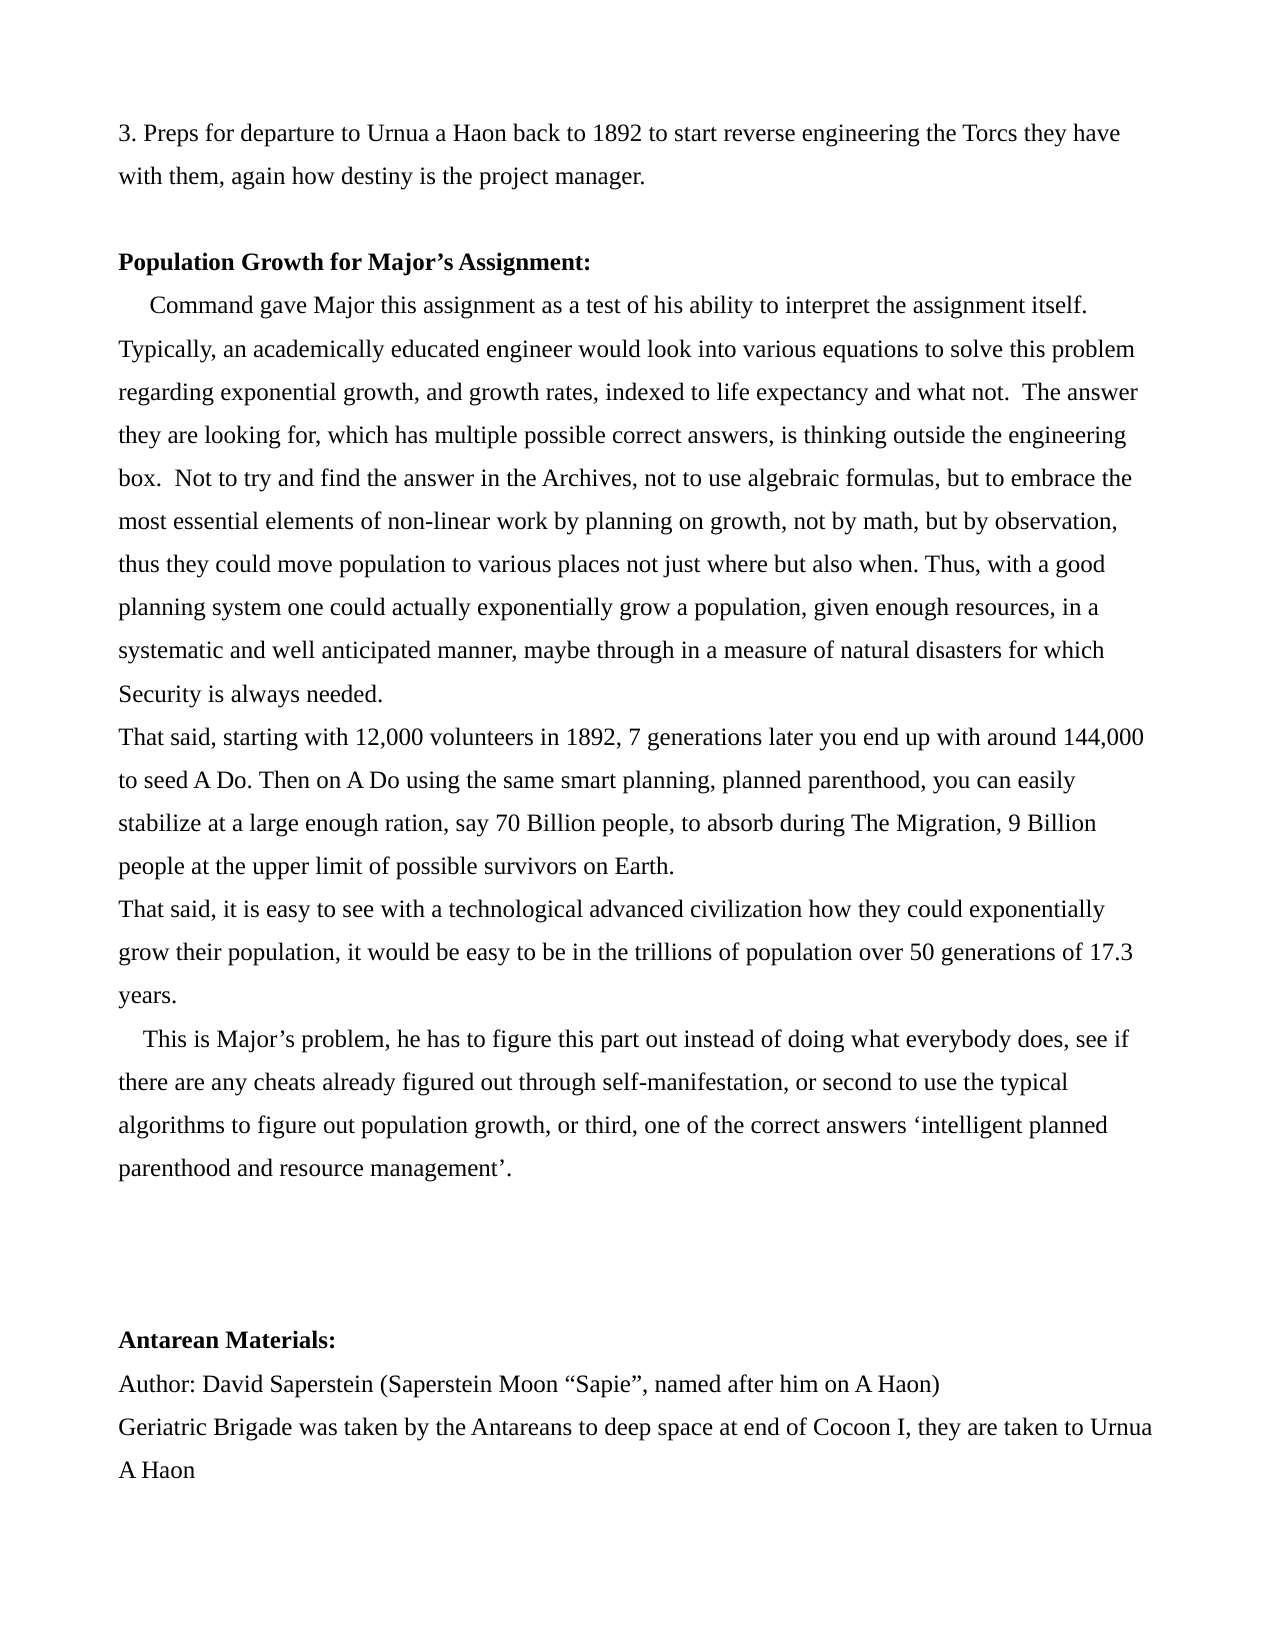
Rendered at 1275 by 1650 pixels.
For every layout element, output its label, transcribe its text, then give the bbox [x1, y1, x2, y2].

text Command gave Major this assignment as a test of his ability to interpret the assignment itself. Typically, an academically educated engineer would look into various equations to solve this problem regarding exponential growth, and growth rates, indexed to life expectancy and what not. The answer they are looking for, which has multiple possible correct answers, is thinking outside the engineering box. Not to try and find the answer in the Archives, not to use algebraic formulas, but to embrace the most essential elements of non-linear work by planning on growth, not by math, but by observation, thus they could move population to various places not just where but also when. Thus, with a good planning system one could actually exponentially grow a population, given enough resources, in a systematic and well anticipated manner, maybe through in a measure of natural disasters for which Security is always needed. [118, 291, 1157, 707]
text Author: David Saperstein (Saperstein Moon “Sapie”, named after him on A Haon) [118, 1369, 1157, 1397]
text That said, starting with 12,000 volunteers in 1892, 7 generations later you end up with around 144,000 to seed A Do. Then on A Do using the same smart planning, planned parenthood, you can easily stabilize at a large enough ration, say 70 Billion people, to absorb during The Migration, 9 Billion people at the upper limit of possible survivors on Earth. [118, 722, 1157, 880]
text Antarean Materials: [118, 1326, 1157, 1354]
text That said, it is easy to see with a technological advanced civilization how they could exponentially grow their population, it would be easy to be in the trillions of population over 50 generations of 17.3 years. [118, 894, 1157, 1009]
text Population Growth for Major’s Assignment: [118, 247, 1157, 276]
text Geriatric Brigade was taken by the Antareans to deep space at end of Cocoon I, they are taken to Urnua A Haon [118, 1412, 1157, 1484]
text 3. Preps for departure to Urnua a Haon back to 1892 to start reverse engineering the Torcs they have with them, again how destiny is the project manager. [118, 118, 1157, 190]
text This is Major’s problem, he has to figure this part out instead of doing what everybody does, see if there are any cheats already figured out through self-manifestation, or second to use the typical algorithms to figure out population growth, or third, one of the correct answers ‘intelligent planned parenthood and resource management’. [118, 1024, 1157, 1182]
